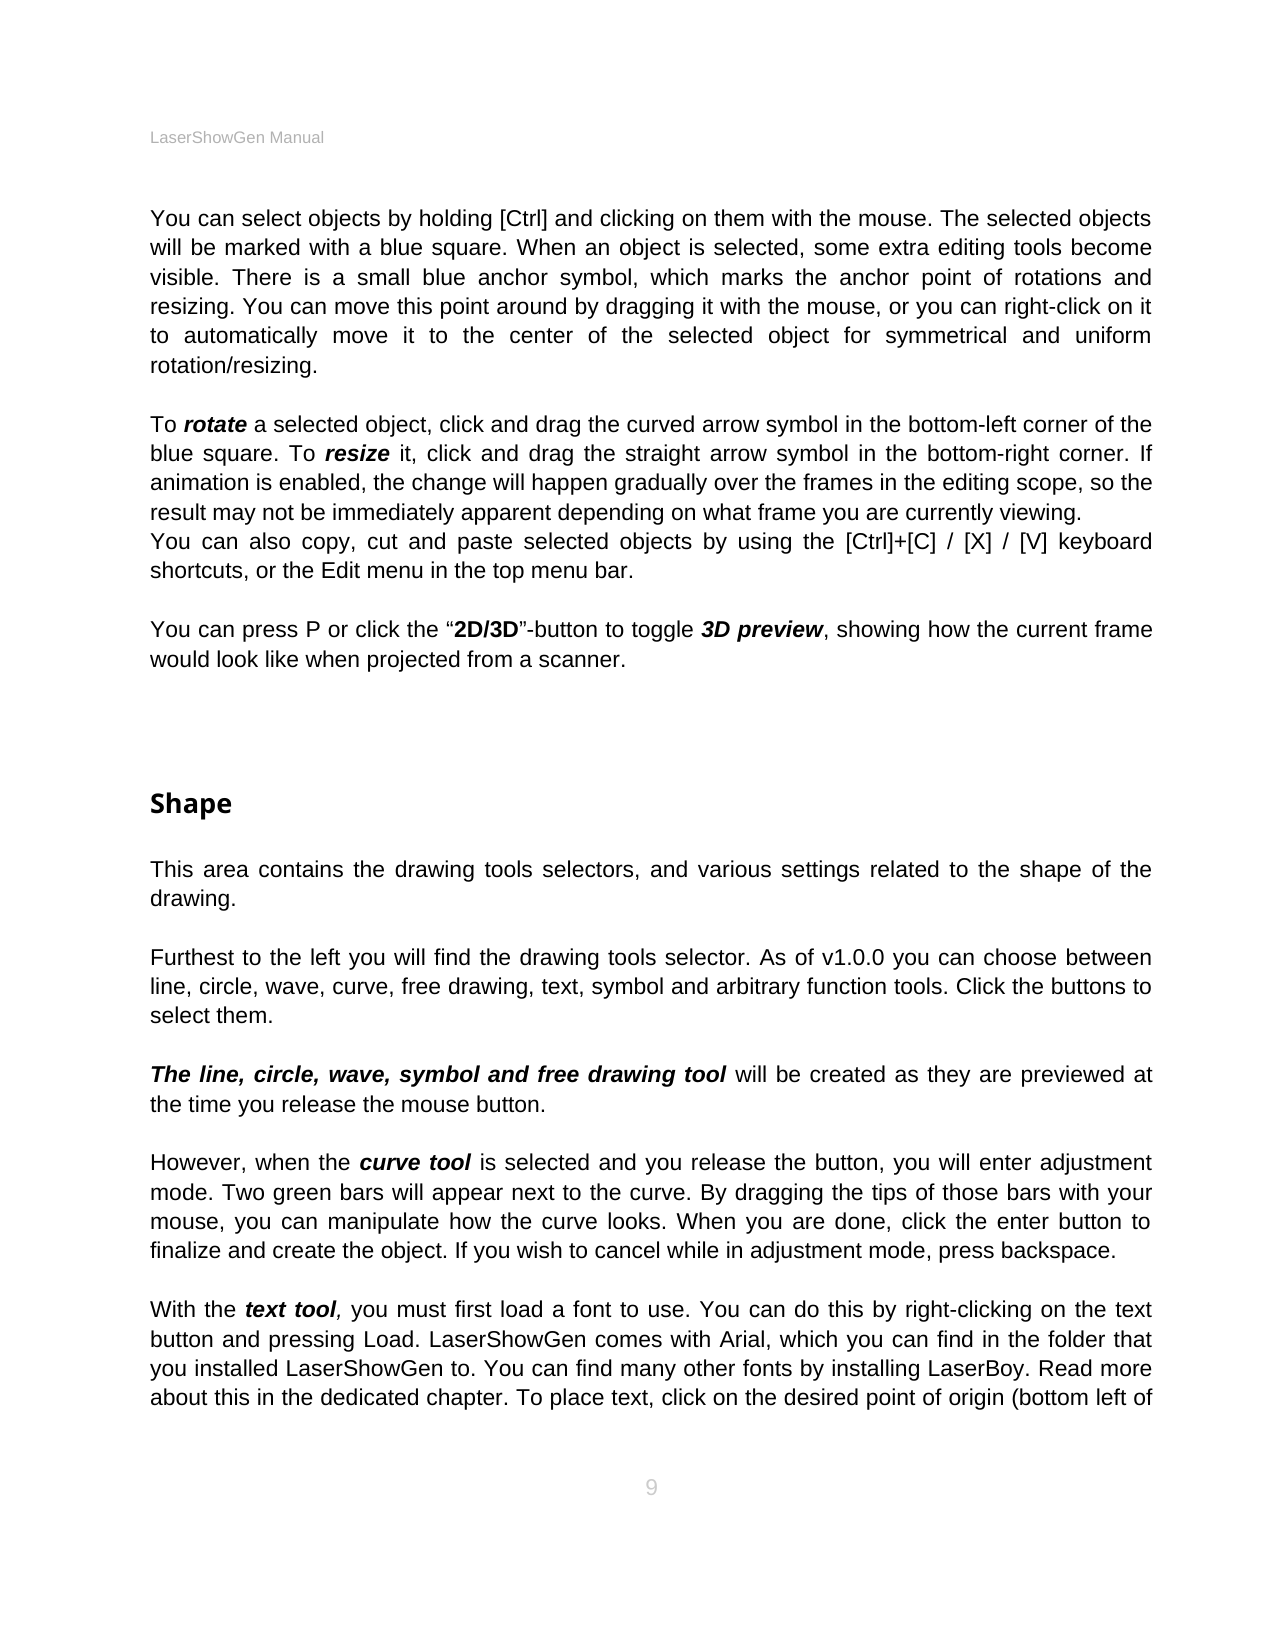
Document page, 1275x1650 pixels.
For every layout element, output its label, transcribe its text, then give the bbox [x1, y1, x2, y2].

text You can select objects by holding [Ctrl] and clicking on them with the mouse. The selected objects will be marked with a blue square. When an object is selected, some extra editing tools become visible. There is a small blue anchor symbol, which marks the anchor point of rotations and resizing. You can move this point around by dragging it with the mouse, or you can right-click on it to automatically move it to the center of the selected object for symmetrical and uniform rotation/resizing. [150, 206, 1153, 378]
text Furthest to the left you will find the drawing tools selector. As of v1.0.0 you can choose between line, circle, wave, curve, free drawing, text, symbol and arbitrary function tools. Click the buttons to select them. [150, 944, 1153, 1029]
text With the text tool, you must first load a font to use. You can do this by right-clicking on the text button and pressing Load. LaserShowGen comes with Arial, which you can find in the folder that you installed LaserShowGen to. You can find many other fonts by installing LaserBoy. Read more about this in the dedicated chapter. To place text, click on the desired point of origin (bottom left of [150, 1297, 1153, 1411]
subtitle Shape [150, 784, 1153, 821]
text To rotate a selected object, click and drag the curved arrow symbol in the bottom-left corner of the blue square. To resize it, click and drag the straight arrow symbol in the bottom-right corner. If animation is enabled, the change will happen gradually over the frames in the editing scope, so the result may not be immediately apparent depending on what frame you are currently viewing. [150, 411, 1153, 525]
text The line, circle, wave, symbol and free drawing tool will be created as they are previewed at the time you release the mouse button. [150, 1062, 1153, 1117]
text You can also copy, cut and paste selected objects by using the [Ctrl]+[C] / [X] / [V] keyboard shortcuts, or the Edit menu in the top menu bar. [150, 529, 1153, 584]
text You can press P or click the “2D/3D”-button to toggle 3D preview, showing how the current frame would look like when projected from a scanner. [150, 617, 1153, 672]
text However, when the curve tool is selected and you release the button, you will enter adjustment mode. Two green bars will appear next to the curve. By dragging the tips of those bars with your mouse, you can manipulate how the curve looks. When you are done, click the enter button to finalize and create the object. If you wish to cancel while in adjustment mode, press backspace. [150, 1150, 1153, 1264]
text This area contains the drawing tools selectors, and various settings related to the shape of the drawing. [150, 856, 1153, 911]
